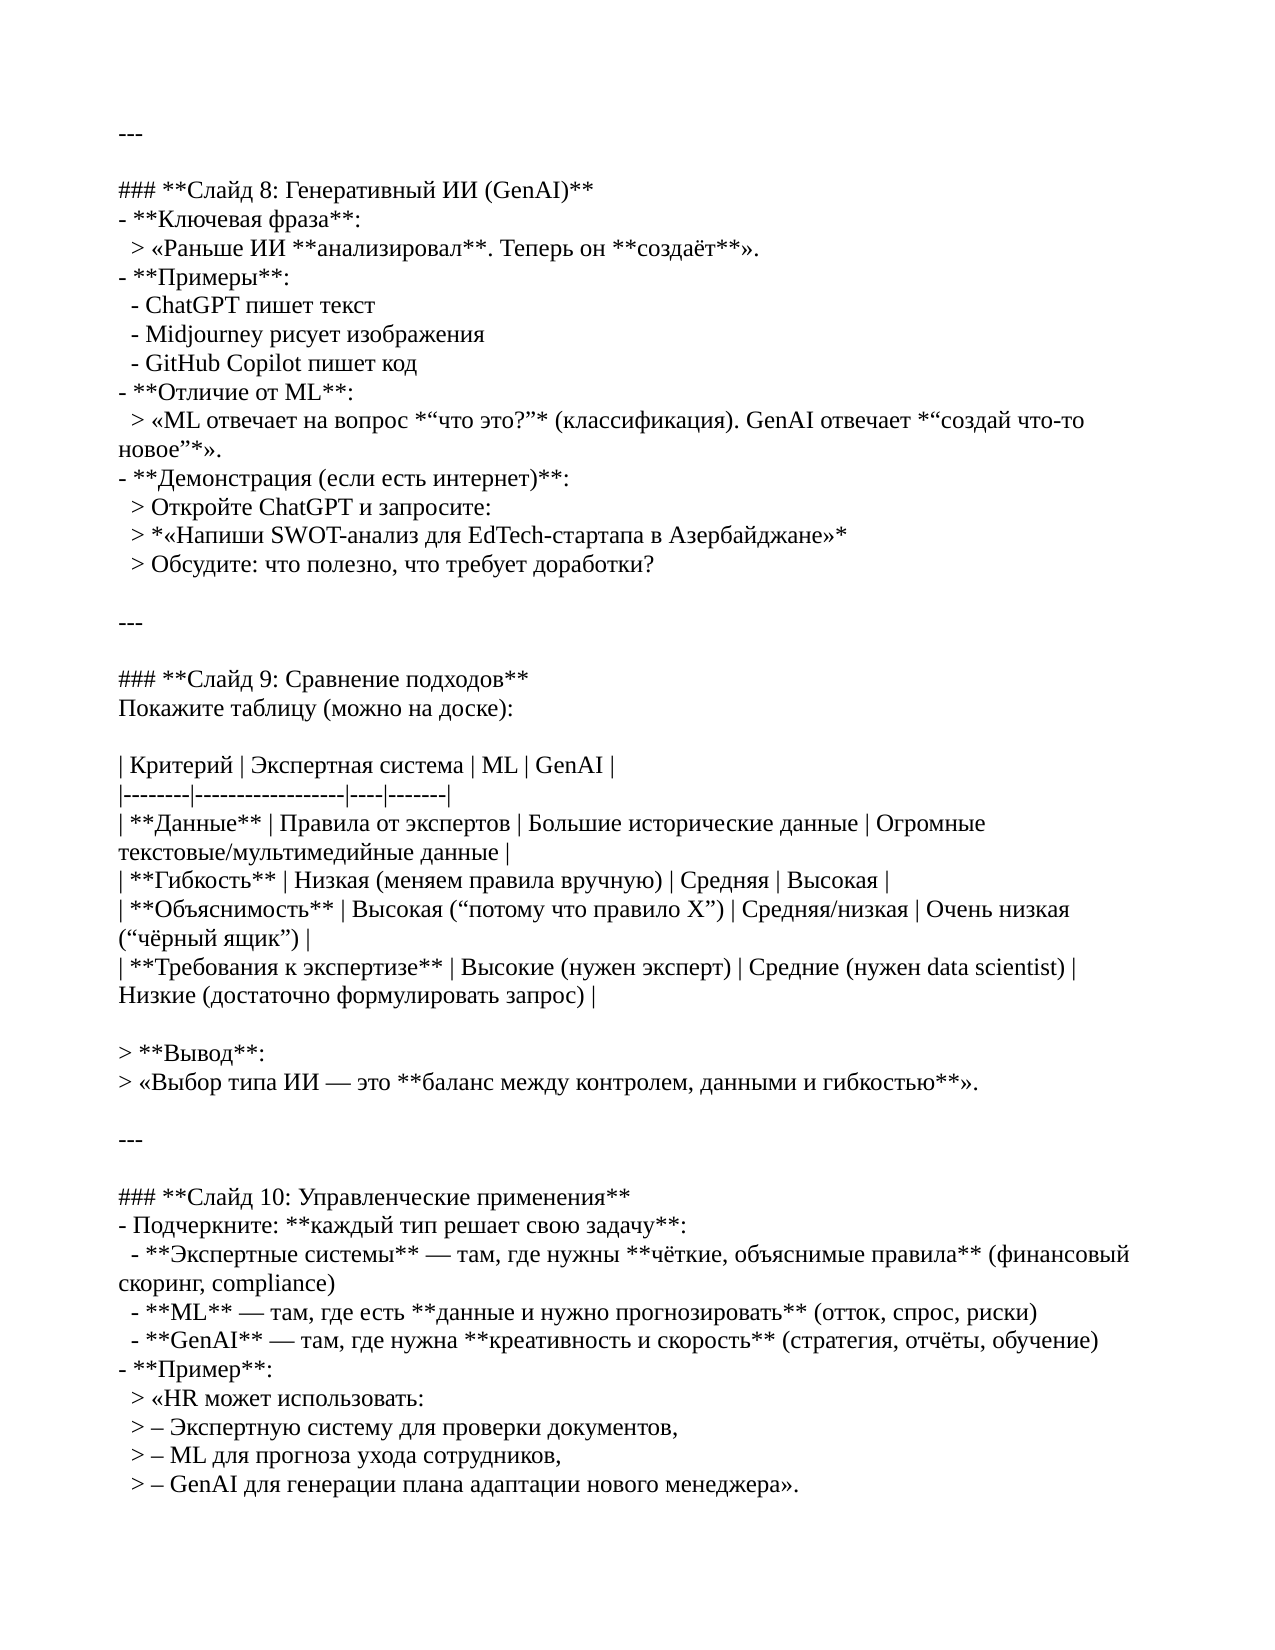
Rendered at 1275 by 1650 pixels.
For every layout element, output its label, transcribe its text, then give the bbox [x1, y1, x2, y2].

text > «ML отвечает на вопрос *“что это?”* (классификация). GenAI отвечает *“создай что-то новое”*». [118, 406, 1157, 463]
text > «HR может использовать: [118, 1383, 1157, 1412]
text Покажите таблицу (можно на доске): [118, 693, 1157, 722]
text | Критерий | Экспертная система | ML | GenAI | [118, 751, 1157, 779]
text > **Вывод**: [118, 1038, 1157, 1067]
text - **ML** — там, где есть **данные и нужно прогнозировать** (отток, спрос, риски) [118, 1297, 1157, 1326]
text - **Демонстрация (если есть интернет)**: [118, 463, 1157, 492]
text | **Требования к экспертизе** | Высокие (нужен эксперт) | Средние (нужен data scientist) | Низкие (достаточно формулировать запрос) | [118, 952, 1157, 1009]
text - **Экспертные системы** — там, где нужны **чёткие, объяснимые правила** (финансовый скоринг, compliance) [118, 1239, 1157, 1297]
text - **Ключевая фраза**: [118, 204, 1157, 233]
text > Откройте ChatGPT и запросите: [118, 492, 1157, 521]
text - Подчеркните: **каждый тип решает свою задачу**: [118, 1211, 1157, 1239]
text > *«Напиши SWOT-анализ для EdTech-стартапа в Азербайджане»* [118, 521, 1157, 549]
text | **Гибкость** | Низкая (меняем правила вручную) | Средняя | Высокая | [118, 866, 1157, 894]
text > Обсудите: что полезно, что требует доработки? [118, 549, 1157, 578]
text > – Экспертную систему для проверки документов, [118, 1412, 1157, 1441]
text - ChatGPT пишет текст [118, 291, 1157, 319]
text | **Объяснимость** | Высокая (“потому что правило X”) | Средняя/низкая | Очень низкая (“чёрный ящик”) | [118, 894, 1157, 952]
text ### **Слайд 10: Управленческие применения** [118, 1182, 1157, 1211]
text --- [118, 607, 1157, 636]
text > «Выбор типа ИИ — это **баланс между контролем, данными и гибкостью**». [118, 1067, 1157, 1096]
text > – GenAI для генерации плана адаптации нового менеджера». [118, 1469, 1157, 1498]
text - **Отличие от ML**: [118, 377, 1157, 406]
text - Midjourney рисует изображения [118, 319, 1157, 348]
text - GitHub Copilot пишет код [118, 348, 1157, 377]
text --- [118, 1124, 1157, 1153]
text - **GenAI** — там, где нужна **креативность и скорость** (стратегия, отчёты, обучение) [118, 1326, 1157, 1354]
text ### **Слайд 9: Сравнение подходов** [118, 664, 1157, 693]
text - **Примеры**: [118, 262, 1157, 291]
text - **Пример**: [118, 1354, 1157, 1383]
text > – ML для прогноза ухода сотрудников, [118, 1441, 1157, 1469]
text > «Раньше ИИ **анализировал**. Теперь он **создаёт**». [118, 233, 1157, 262]
text |--------|------------------|----|-------| [118, 779, 1157, 808]
text | **Данные** | Правила от экспертов | Большие исторические данные | Огромные текстовые/мультимедийные данные | [118, 808, 1157, 866]
text --- [118, 118, 1157, 147]
text ### **Слайд 8: Генеративный ИИ (GenAI)** [118, 176, 1157, 204]
